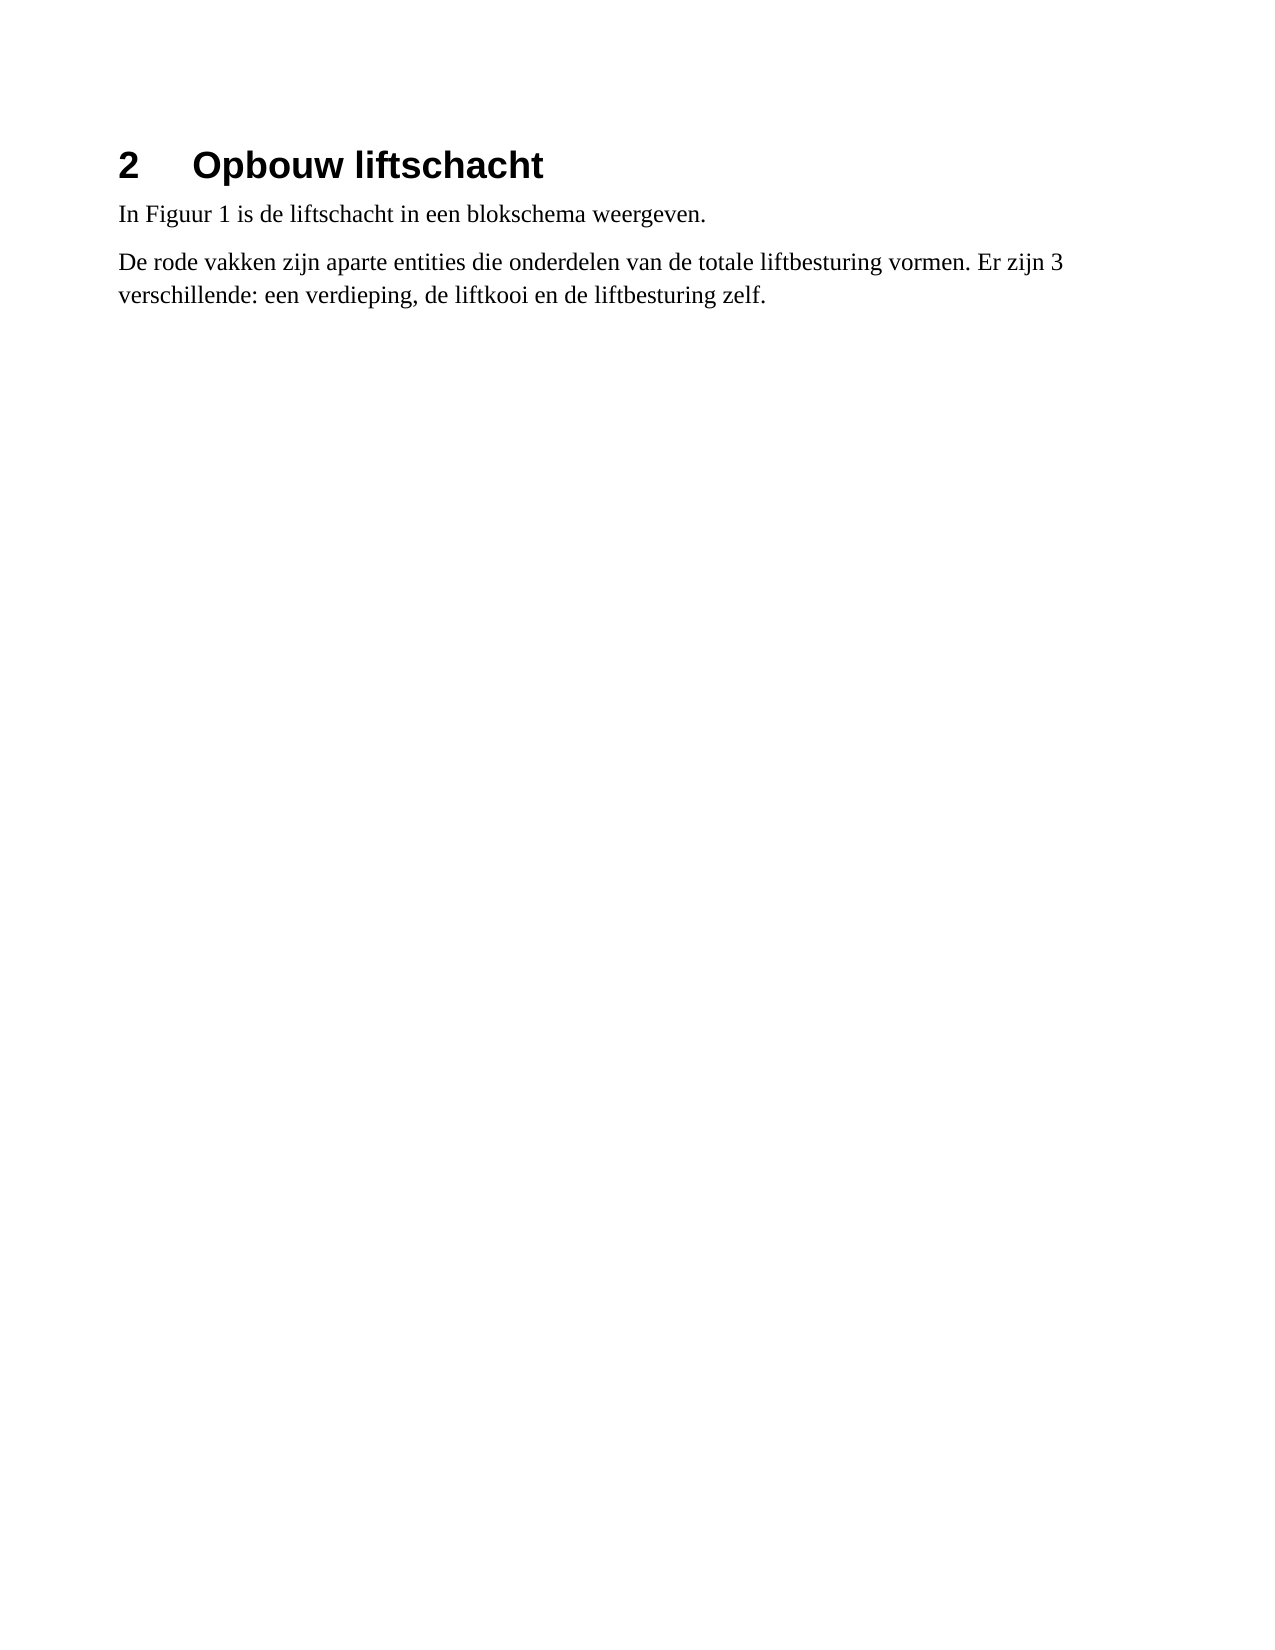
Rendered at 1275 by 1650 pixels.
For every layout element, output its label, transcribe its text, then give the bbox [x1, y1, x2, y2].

text De rode vakken zijn aparte entities die onderdelen van de totale liftbesturing vormen. Er zijn 3 verschillende: een verdieping, de liftkooi en de liftbesturing zelf. [118, 247, 1157, 309]
subtitle Opbouw liftschacht [118, 143, 1157, 187]
text In Figuur 1 is de liftschacht in een blokschema weergeven. [118, 199, 1157, 228]
